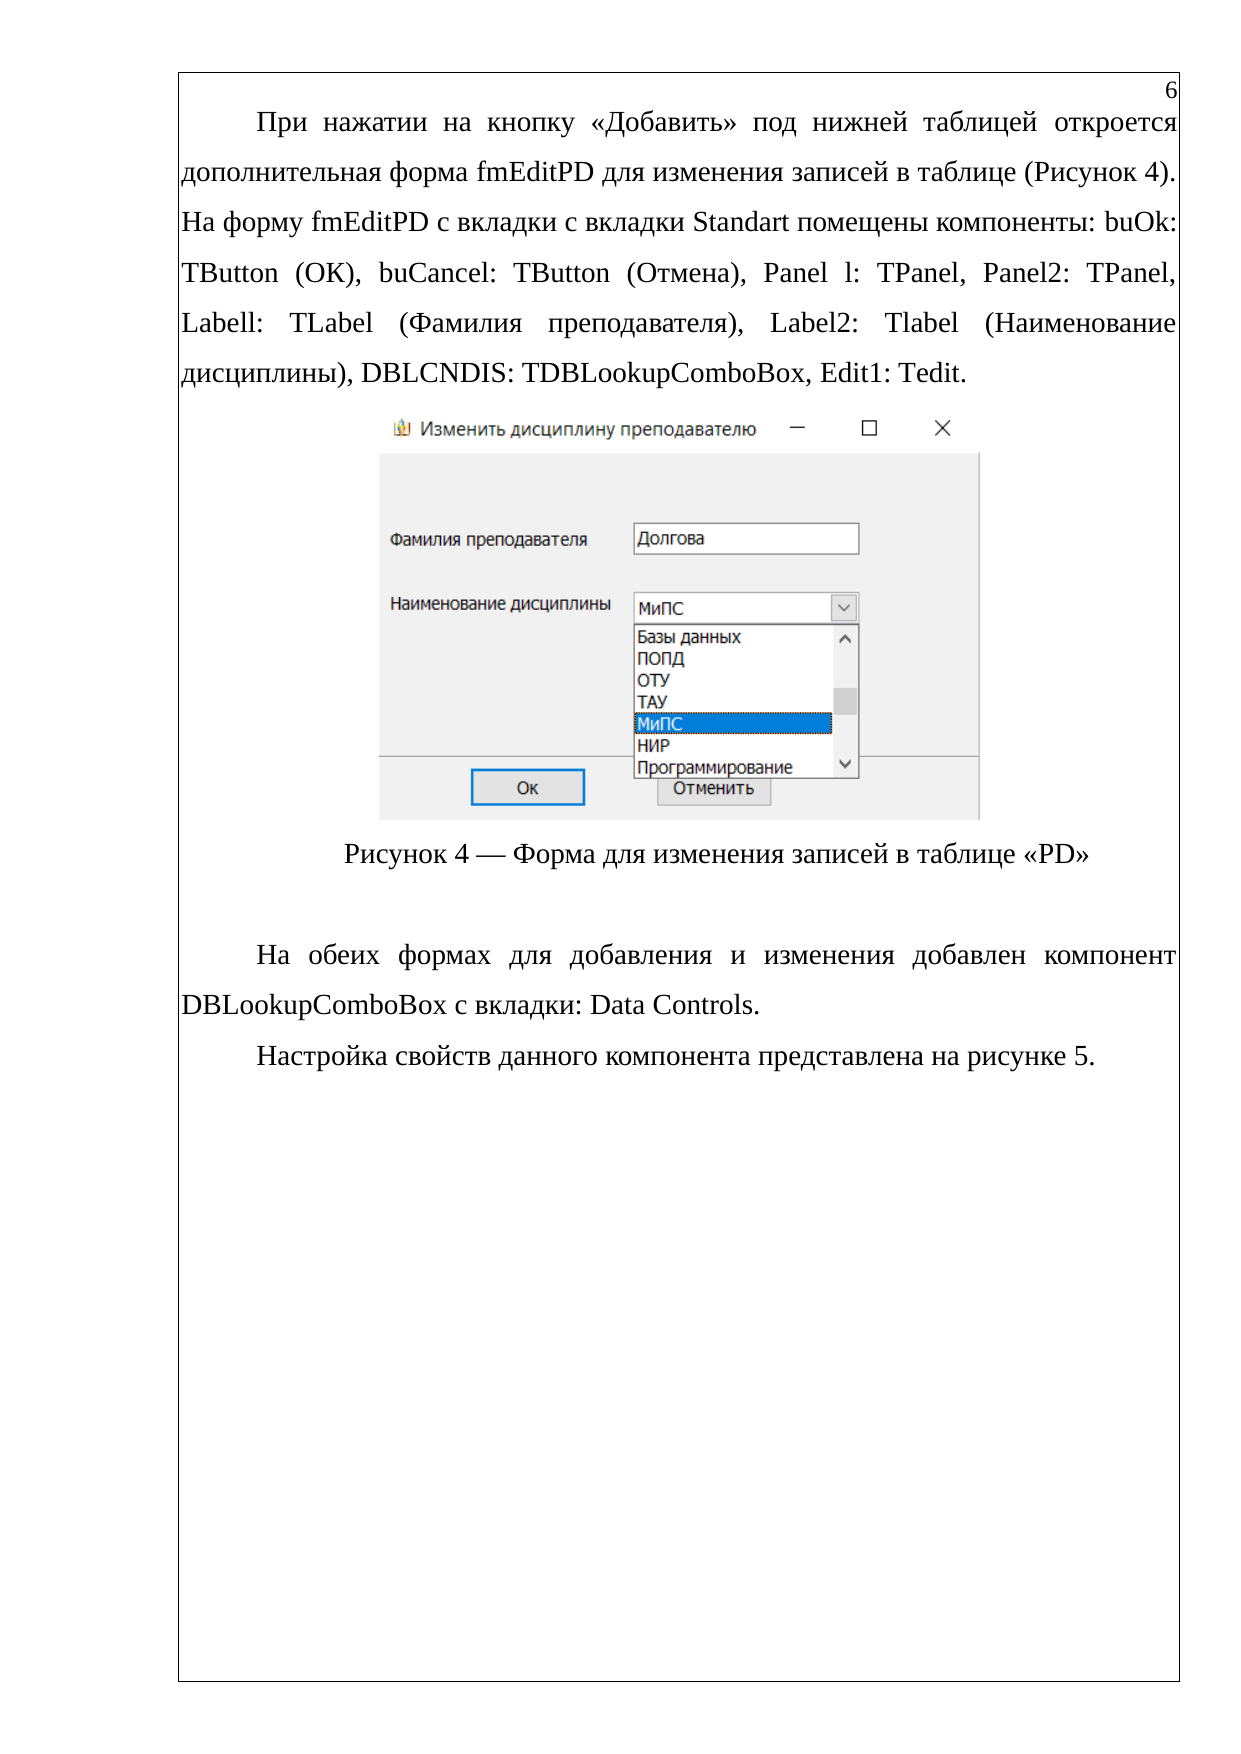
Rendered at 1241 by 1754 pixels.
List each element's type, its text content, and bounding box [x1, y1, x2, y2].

text Рисунок 4 — Форма для изменения записей в таблице «PD» [181, 406, 1177, 870]
text При нажатии на кнопку «Добавить» под нижней таблицей откроется дополнительная форма fmEditPD для изменения записей в таблице (Рисунок 4). На форму fmEditPD с вкладки с вкладки Standart помещены компоненты: buOk: ТButton (OК), buCancel: TButton (Отмена), Panel l: TPanel, Panel2: TPanel, Labell: TLabel (Фамилия преподавателя), Label2: Tlabel (Наименование дисциплины), DBLCNDIS: TDBLookupComboBox, Edit1: Tedit. [181, 104, 1177, 389]
text Настройка свойств данного компонента представлена на рисунке 5. [181, 1038, 1177, 1071]
text На обеих формах для добавления и изменения добавлен компонент DBLookupComboBox с вкладки: Data Controls. [181, 937, 1177, 1021]
picture [378, 405, 980, 820]
